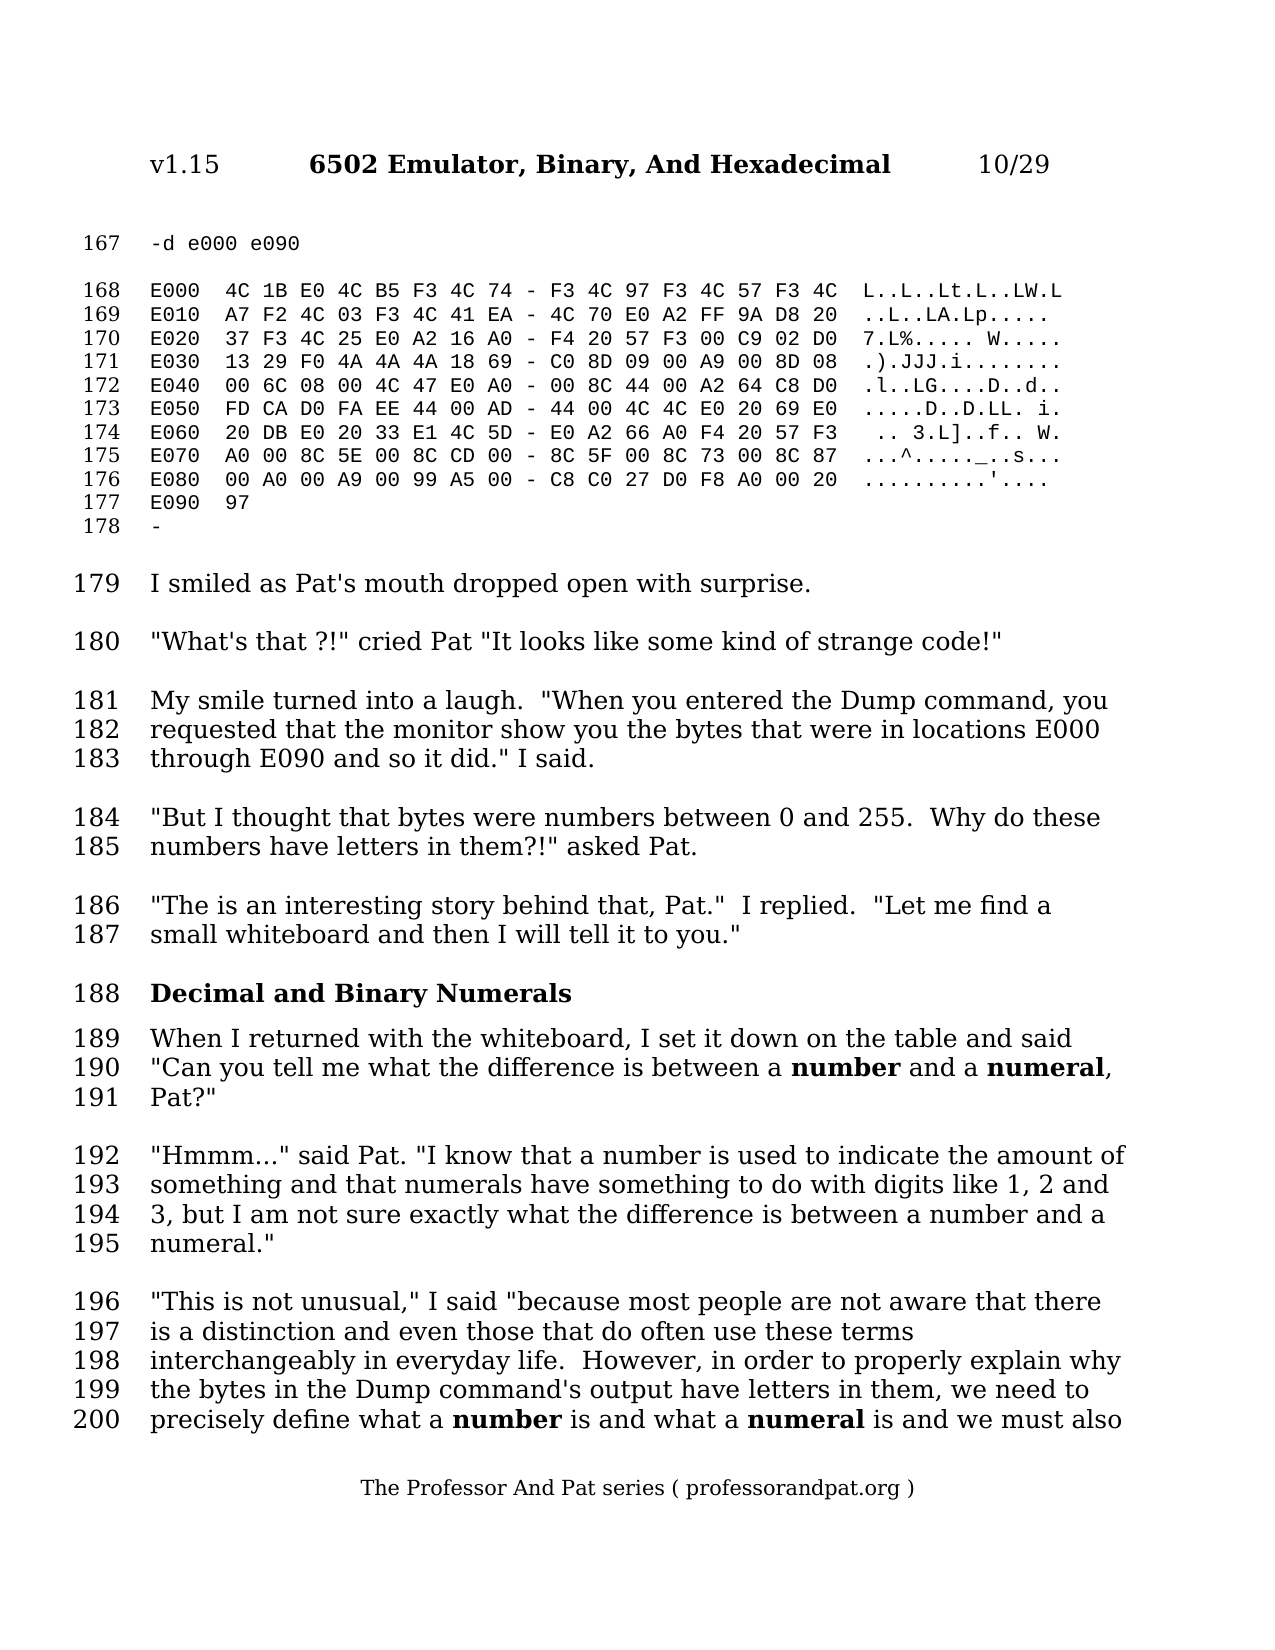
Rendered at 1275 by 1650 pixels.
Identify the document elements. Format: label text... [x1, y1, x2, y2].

text E070 A0 00 8C 5E 00 8C CD 00 - 8C 5F 00 8C 73 00 8C 87 ...^....._..s... [150, 445, 1125, 469]
text "The is an interesting story behind that, Pat." I replied. "Let me find a small whiteboard and then I will tell it to you." [150, 891, 1125, 949]
text E060 20 DB E0 20 33 E1 4C 5D - E0 A2 66 A0 F4 20 57 F3 .. 3.L]..f.. W. [150, 422, 1125, 445]
subtitle Decimal and Binary Numerals [150, 979, 1125, 1009]
text E090 97 [150, 492, 1125, 516]
text E030 13 29 F0 4A 4A 4A 18 69 - C0 8D 09 00 A9 00 8D 08 .).JJJ.i........ [150, 351, 1125, 375]
text My smile turned into a laugh. "When you entered the Dump command, you requested that the monitor show you the bytes that were in locations E000 through E090 and so it did." I said. [150, 686, 1125, 774]
text -d e000 e090 [150, 233, 1125, 257]
text "What's that ?!" cried Pat "It looks like some kind of strange code!" [150, 627, 1125, 657]
text E020 37 F3 4C 25 E0 A2 16 A0 - F4 20 57 F3 00 C9 02 D0 7.L%..... W..... [150, 328, 1125, 351]
text I smiled as Pat's mouth dropped open with surprise. [150, 569, 1125, 598]
text "This is not unusual," I said "because most people are not aware that there is a distinction and even those that do often use these terms interchangeably in everyday life. However, in order to properly explain why the bytes in the Dump command's output have letters in them, we need to precisely define what a number is and what a numeral is and we must also [150, 1288, 1125, 1434]
text When I returned with the whiteboard, I set it down on the table and said "Can you tell me what the difference is between a number and a numeral, Pat?" [150, 1024, 1125, 1112]
text E000 4C 1B E0 4C B5 F3 4C 74 - F3 4C 97 F3 4C 57 F3 4C L..L..Lt.L..LW.L [150, 281, 1125, 304]
text "But I thought that bytes were numbers between 0 and 255. Why do these numbers have letters in them?!" asked Pat. [150, 803, 1125, 862]
text E010 A7 F2 4C 03 F3 4C 41 EA - 4C 70 E0 A2 FF 9A D8 20 ..L..LA.Lp..... [150, 304, 1125, 328]
text "Hmmm..." said Pat. "I know that a number is used to indicate the amount of something and that numerals have something to do with digits like 1, 2 and 3, but I am not sure exactly what the difference is between a number and a numeral." [150, 1141, 1125, 1258]
text E080 00 A0 00 A9 00 99 A5 00 - C8 C0 27 D0 F8 A0 00 20 ..........'.... [150, 469, 1125, 492]
text E050 FD CA D0 FA EE 44 00 AD - 44 00 4C 4C E0 20 69 E0 .....D..D.LL. i. [150, 398, 1125, 422]
text - [150, 516, 1125, 539]
text E040 00 6C 08 00 4C 47 E0 A0 - 00 8C 44 00 A2 64 C8 D0 .l..LG....D..d.. [150, 375, 1125, 398]
